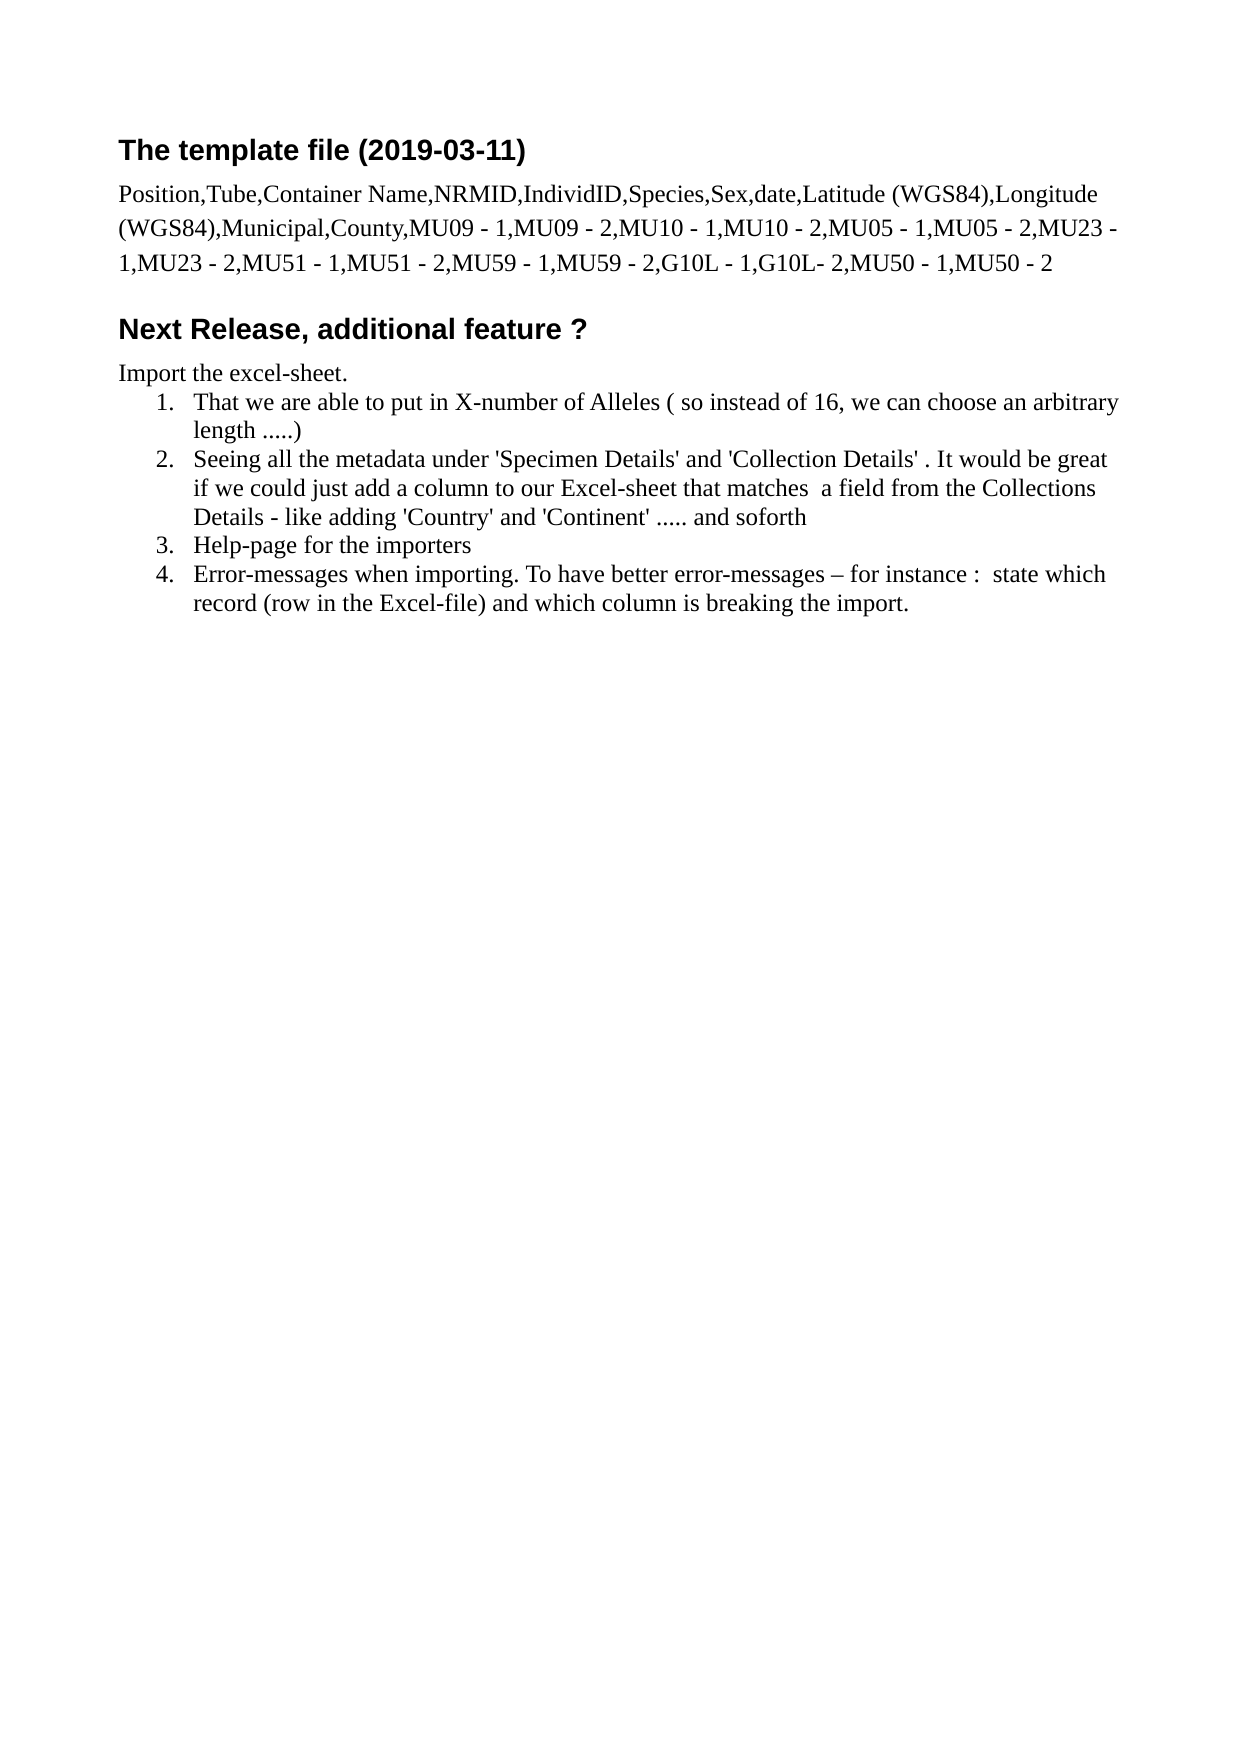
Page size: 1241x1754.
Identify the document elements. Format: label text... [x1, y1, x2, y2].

list Help-page for the importers [156, 530, 1122, 559]
text Position,Tube,Container Name,NRMID,IndividID,Species,Sex,date,Latitude (WGS84),Longitude (WGS84),Municipal,County,MU09 - 1,MU09 - 2,MU10 - 1,MU10 - 2,MU05 - 1,MU05 - 2,MU23 - 1,MU23 - 2,MU51 - 1,MU51 - 2,MU59 - 1,MU59 - 2,G10L - 1,G10L- 2,MU50 - 1,MU50 - 2 [118, 179, 1122, 277]
list That we are able to put in X-number of Alleles ( so instead of 16, we can choose an arbitrary length .....) [156, 387, 1122, 444]
list Error-messages when importing. To have better error-messages – for instance : state which record (row in the Excel-file) and which column is breaking the import. [156, 559, 1122, 617]
subtitle The template file (2019-03-11) [118, 133, 1122, 166]
list Seeing all the metadata under 'Specimen Details' and 'Collection Details' . It would be great if we could just add a column to our Excel-sheet that matches a field from the Collections Details - like adding 'Country' and 'Continent' ..... and soforth [156, 444, 1122, 530]
subtitle Next Release, additional feature ? [118, 312, 1122, 345]
text Import the excel-sheet. [118, 358, 1122, 387]
